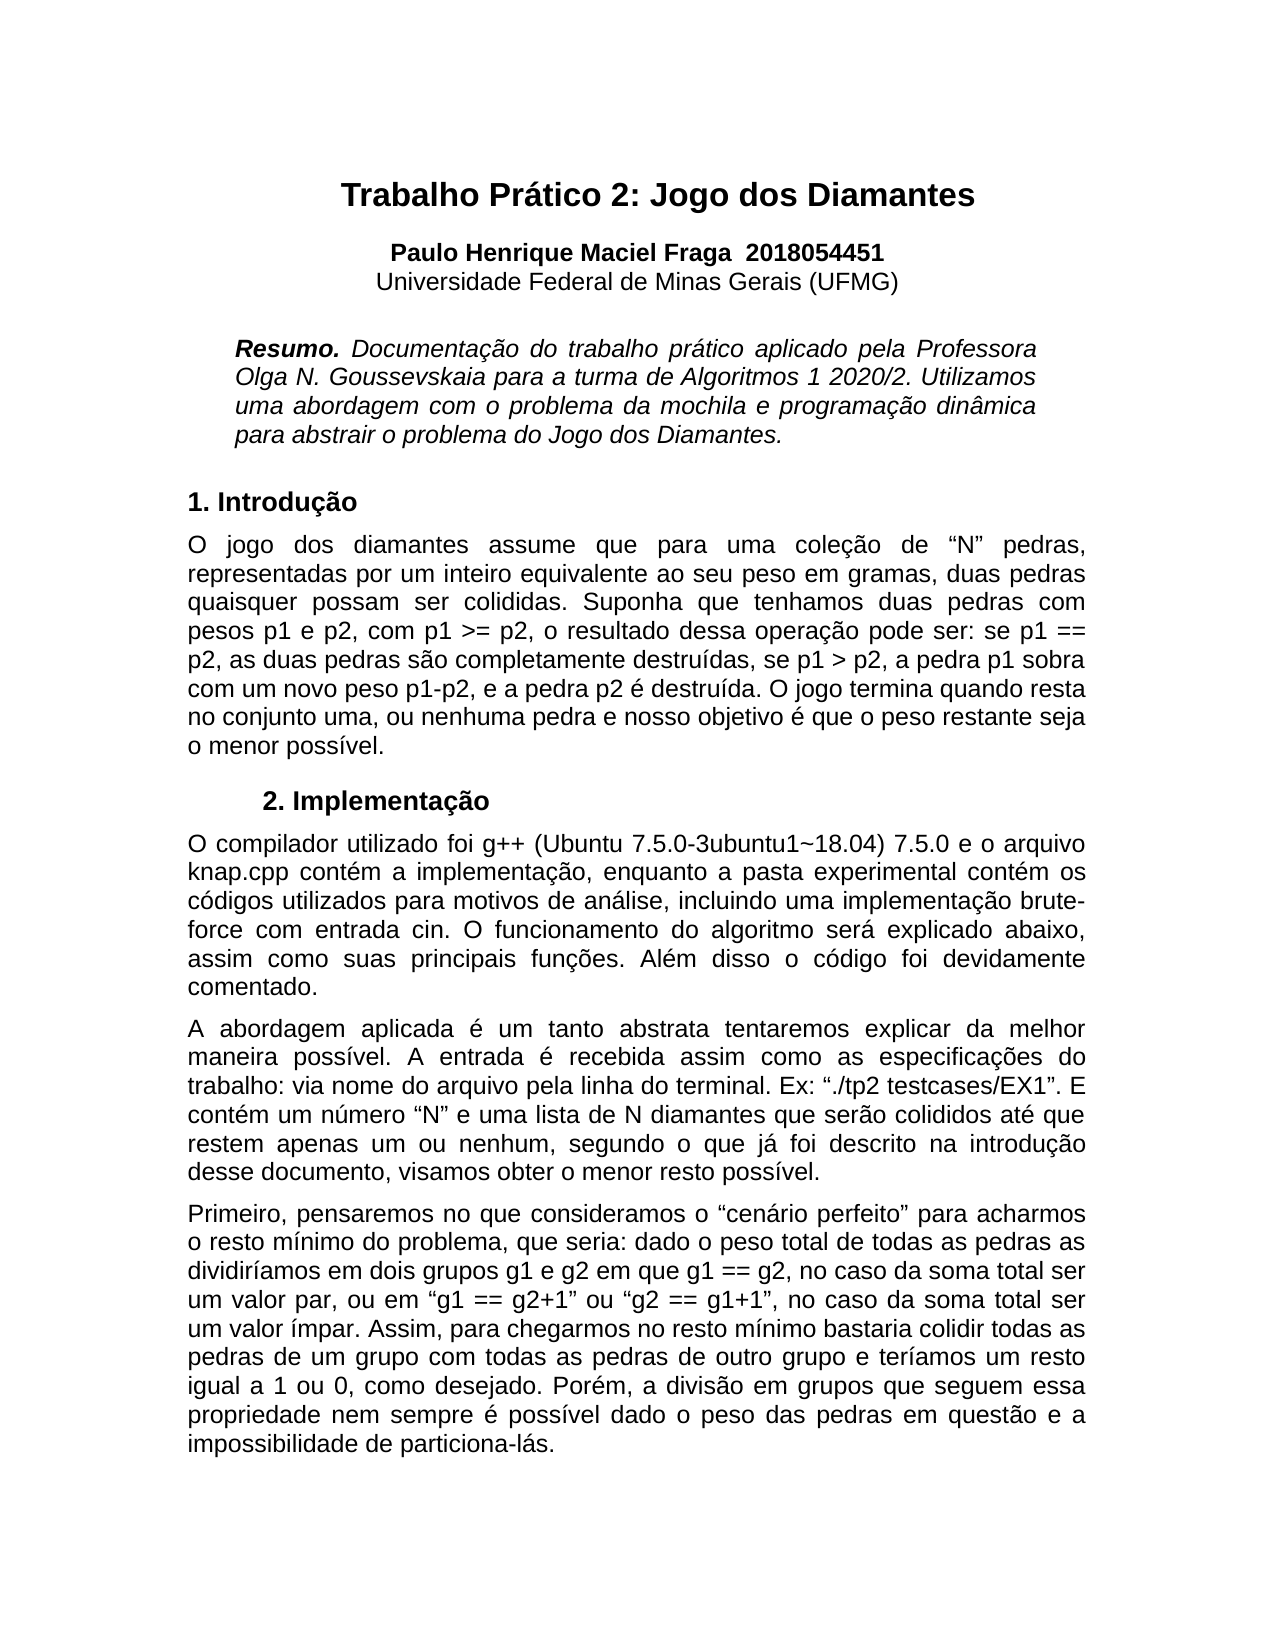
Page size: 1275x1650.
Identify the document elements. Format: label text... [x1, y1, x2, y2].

text A abordagem aplicada é um tanto abstrata tentaremos explicar da melhor maneira possível. A entrada é recebida assim como as especificações do trabalho: via nome do arquivo pela linha do terminal. Ex: “./tp2 testcases/EX1”. E contém um número “N” e uma lista de N diamantes que serão colididos até que restem apenas um ou nenhum, segundo o que já foi descrito na introdução desse documento, visamos obter o menor resto possível. [187, 1013, 1087, 1186]
text Universidade Federal de Minas Gerais (UFMG) [187, 267, 1087, 296]
text O compilador utilizado foi g++ (Ubuntu 7.5.0-3ubuntu1~18.04) 7.5.0 e o arquivo knap.cpp contém a implementação, enquanto a pasta experimental contém os códigos utilizados para motivos de análise, incluindo uma implementação brute-force com entrada cin. O funcionamento do algoritmo será explicado abaixo, assim como suas principais funções. Além disso o código foi devidamente comentado. [187, 828, 1087, 1001]
text O jogo dos diamantes assume que para uma coleção de “N” pedras, representadas por um inteiro equivalente ao seu peso em gramas, duas pedras quaisquer possam ser colididas. Suponha que tenhamos duas pedras com pesos p1 e p2, com p1 >= p2, o resultado dessa operação pode ser: se p1 == p2, as duas pedras são completamente destruídas, se p1 > p2, a pedra p1 sobra com um novo peso p1-p2, e a pedra p2 é destruída. O jogo termina quando resta no conjunto uma, ou nenhuma pedra e nosso objetivo é que o peso restante seja o menor possível. [187, 530, 1087, 760]
text Primeiro, pensaremos no que consideramos o “cenário perfeito” para acharmos o resto mínimo do problema, que seria: dado o peso total de todas as pedras as dividiríamos em dois grupos g1 e g2 em que g1 == g2, no caso da soma total ser um valor par, ou em “g1 == g2+1” ou “g2 == g1+1”, no caso da soma total ser um valor ímpar. Assim, para chegarmos no resto mínimo bastaria colidir todas as pedras de um grupo com todas as pedras de outro grupo e teríamos um resto igual a 1 ou 0, como desejado. Porém, a divisão em grupos que seguem essa propriedade nem sempre é possível dado o peso das pedras em questão e a impossibilidade de particiona-lás. [187, 1198, 1087, 1457]
text Paulo Henrique Maciel Fraga 2018054451 [187, 238, 1087, 267]
text 2. Implementação [187, 785, 1087, 816]
text 1. Introdução [187, 486, 1087, 517]
text Trabalho Prático 2: Jogo dos Diamantes [187, 175, 1087, 213]
text Resumo. Documentação do trabalho prático aplicado pela Professora Olga N. Goussevskaia para a turma de Algoritmos 1 2020/2. Utilizamos uma abordagem com o problema da mochila e programação dinâmica para abstrair o problema do Jogo dos Diamantes. [235, 333, 1040, 448]
